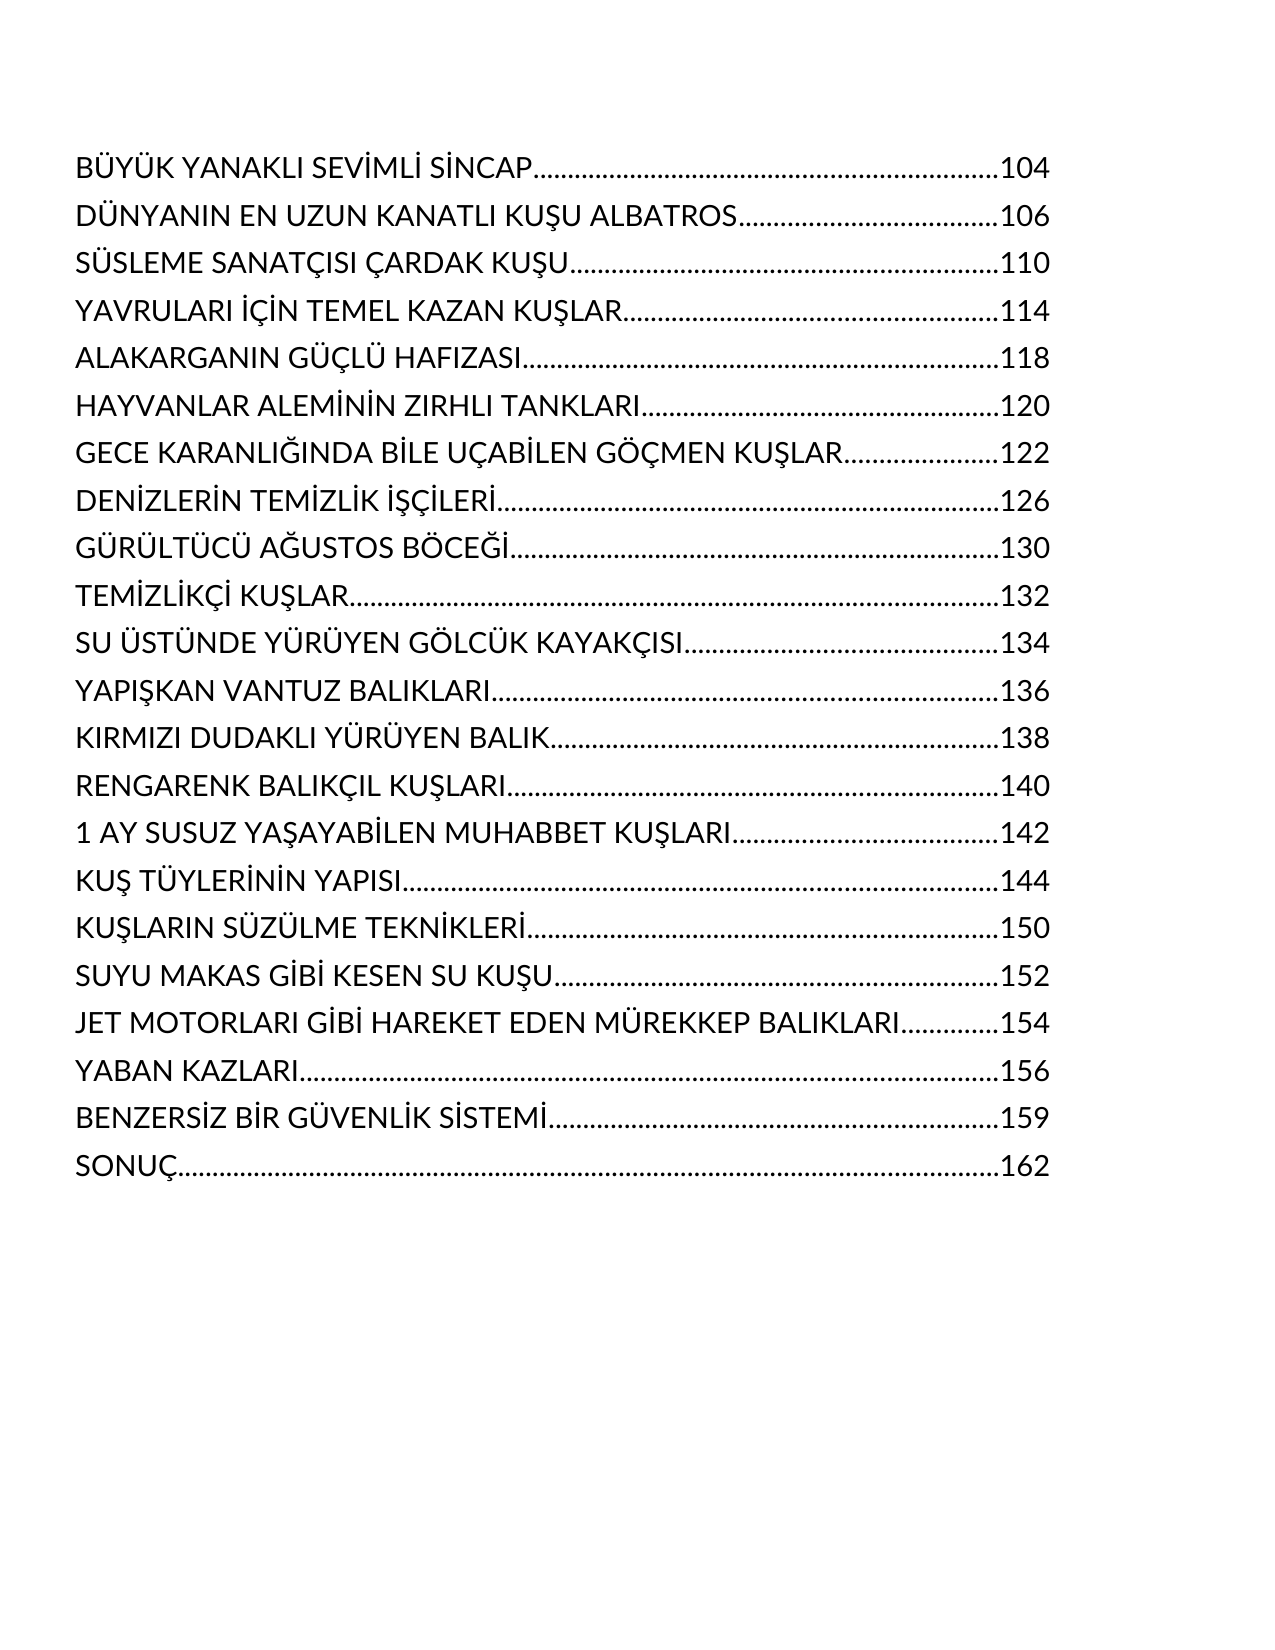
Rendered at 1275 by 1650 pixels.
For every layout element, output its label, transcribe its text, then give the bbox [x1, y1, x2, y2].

subtitle HAYVANLAR ALEMİNİN ZIRHLI TANKLARI 120 [75, 387, 1200, 422]
subtitle YABAN KAZLARI 156 [75, 1052, 1200, 1087]
subtitle KUŞ TÜYLERİNİN YAPISI 144 [75, 862, 1200, 897]
subtitle SÜSLEME SANATÇISI ÇARDAK KUŞU 110 [75, 245, 1200, 280]
subtitle KUŞLARIN SÜZÜLME TEKNİKLERİ 150 [75, 910, 1200, 945]
subtitle RENGARENK BALIKÇIL KUŞLARI 140 [75, 767, 1200, 802]
subtitle DÜNYANIN EN UZUN KANATLI KUŞU ALBATROS 106 [75, 197, 1200, 232]
subtitle 1 AY SUSUZ YAŞAYABİLEN MUHABBET KUŞLARI 142 [75, 815, 1200, 850]
subtitle ALAKARGANIN GÜÇLÜ HAFIZASI 118 [75, 340, 1200, 375]
subtitle SU ÜSTÜNDE YÜRÜYEN GÖLCÜK KAYAKÇISI 134 [75, 625, 1200, 660]
subtitle JET MOTORLARI GİBİ HAREKET EDEN MÜREKKEP BALIKLARI 154 [75, 1005, 1200, 1040]
subtitle TEMİZLİKÇİ KUŞLAR 132 [75, 577, 1200, 612]
subtitle SONUÇ 162 [75, 1147, 1200, 1182]
subtitle DENİZLERİN TEMİZLİK İŞÇİLERİ 126 [75, 482, 1200, 517]
subtitle GECE KARANLIĞINDA BİLE UÇABİLEN GÖÇMEN KUŞLAR 122 [75, 435, 1200, 470]
subtitle GÜRÜLTÜCÜ AĞUSTOS BÖCEĞİ 130 [75, 530, 1200, 565]
subtitle YAVRULARI İÇİN TEMEL KAZAN KUŞLAR 114 [75, 292, 1200, 327]
subtitle SUYU MAKAS GİBİ KESEN SU KUŞU 152 [75, 957, 1200, 992]
subtitle KIRMIZI DUDAKLI YÜRÜYEN BALIK 138 [75, 720, 1200, 755]
subtitle BENZERSİZ BİR GÜVENLİK SİSTEMİ 159 [75, 1100, 1200, 1135]
subtitle BÜYÜK YANAKLI SEVİMLİ SİNCAP 104 [75, 150, 1200, 185]
subtitle YAPIŞKAN VANTUZ BALIKLARI 136 [75, 672, 1200, 707]
